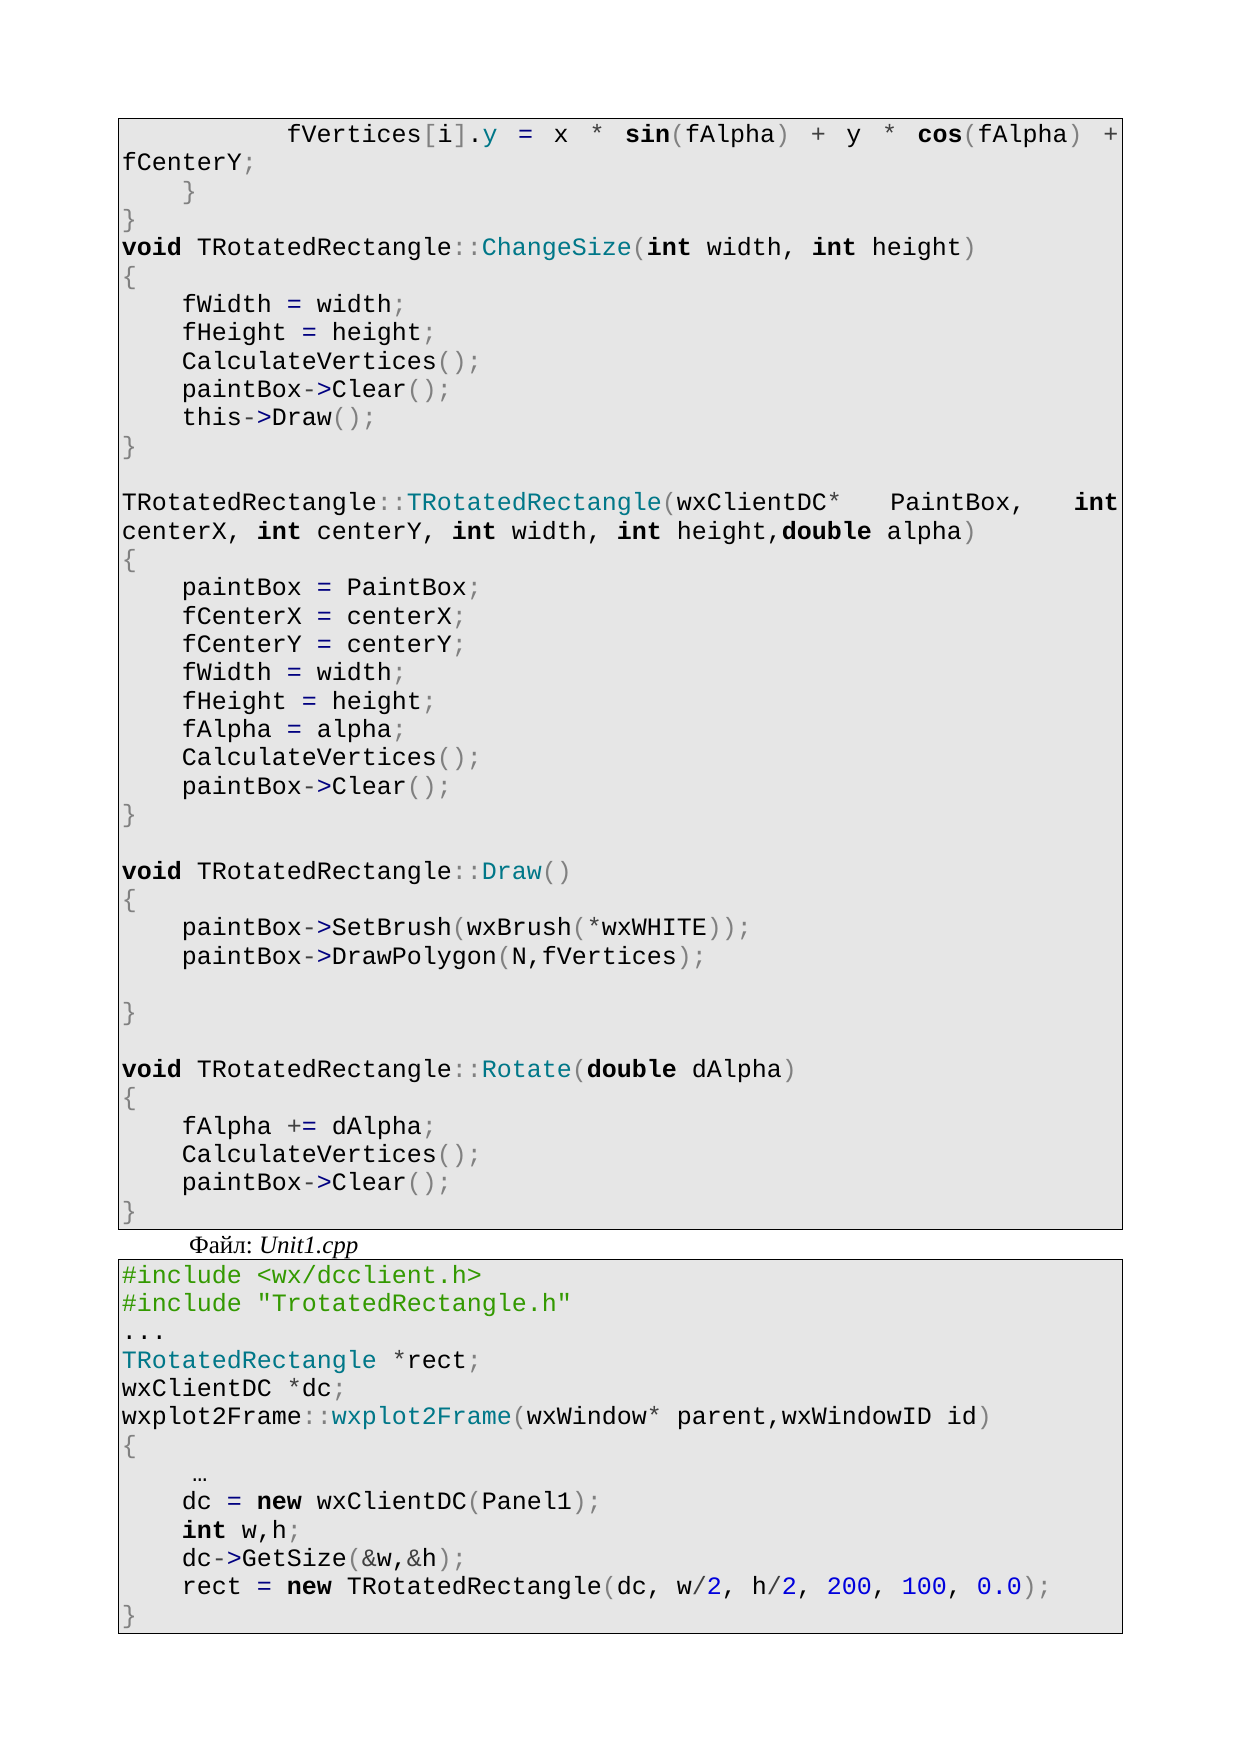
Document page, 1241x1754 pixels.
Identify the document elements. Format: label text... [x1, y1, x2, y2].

text dc = new wxClientDC(Panel1); [119, 1485, 1122, 1514]
text wxClientDC *dc; [119, 1372, 1122, 1400]
text fAlpha = alpha; [119, 713, 1122, 741]
text paintBox->SetBrush(wxBrush(*wxWHITE)); [119, 911, 1122, 940]
text { [119, 883, 1122, 911]
text { [119, 543, 1122, 571]
text CalculateVertices(); [119, 345, 1122, 373]
text } [119, 1195, 1122, 1229]
text CalculateVertices(); [119, 741, 1122, 770]
text fHeight = height; [119, 316, 1122, 345]
text fWidth = width; [119, 288, 1122, 316]
text this->Draw(); [119, 401, 1122, 430]
text } [119, 430, 1122, 458]
text fHeight = height; [119, 685, 1122, 713]
text { [119, 260, 1122, 288]
text #include "TrotatedRectangle.h" [119, 1287, 1122, 1315]
text rect = new TRotatedRectangle(dc, w/2, h/2, 200, 100, 0.0); [119, 1570, 1122, 1599]
text Файл: Unit1.cpp [118, 1230, 1122, 1259]
text paintBox->Clear(); [119, 1166, 1122, 1195]
text int w,h; [119, 1514, 1122, 1542]
text fWidth = width; [119, 656, 1122, 685]
text } [119, 798, 1122, 826]
text #include <wx/dcclient.h> [119, 1260, 1122, 1287]
text paintBox = PaintBox; [119, 571, 1122, 600]
text } [119, 203, 1122, 231]
text paintBox->Clear(); [119, 373, 1122, 401]
text fCenterY = centerY; [119, 628, 1122, 656]
text void TRotatedRectangle::Draw() [119, 855, 1122, 883]
text ... [119, 1315, 1122, 1344]
text TRotatedRectangle *rect; [119, 1344, 1122, 1372]
text } [119, 175, 1122, 203]
text paintBox->DrawPolygon(N,fVertices); [119, 940, 1122, 968]
text { [119, 1081, 1122, 1110]
text dc->GetSize(&w,&h); [119, 1542, 1122, 1570]
text } [119, 996, 1122, 1025]
text { [119, 1429, 1122, 1457]
text void TRotatedRectangle::ChangeSize(int width, int height) [119, 231, 1122, 260]
text wxplot2Frame::wxplot2Frame(wxWindow* parent,wxWindowID id) [119, 1400, 1122, 1429]
text } [119, 1599, 1122, 1633]
text fCenterX = centerX; [119, 600, 1122, 628]
text fVertices[i].y = x * sin(fAlpha) + y * cos(fAlpha) + fCenterY; [119, 119, 1122, 175]
text fAlpha += dAlpha; [119, 1110, 1122, 1138]
text void TRotatedRectangle::Rotate(double dAlpha) [119, 1053, 1122, 1081]
text TRotatedRectangle::TRotatedRectangle(wxClientDC* PaintBox, int centerX, int centerY, int width, int height,double alpha) [119, 486, 1122, 543]
text paintBox->Clear(); [119, 770, 1122, 798]
text CalculateVertices(); [119, 1138, 1122, 1166]
text … [119, 1457, 1122, 1485]
